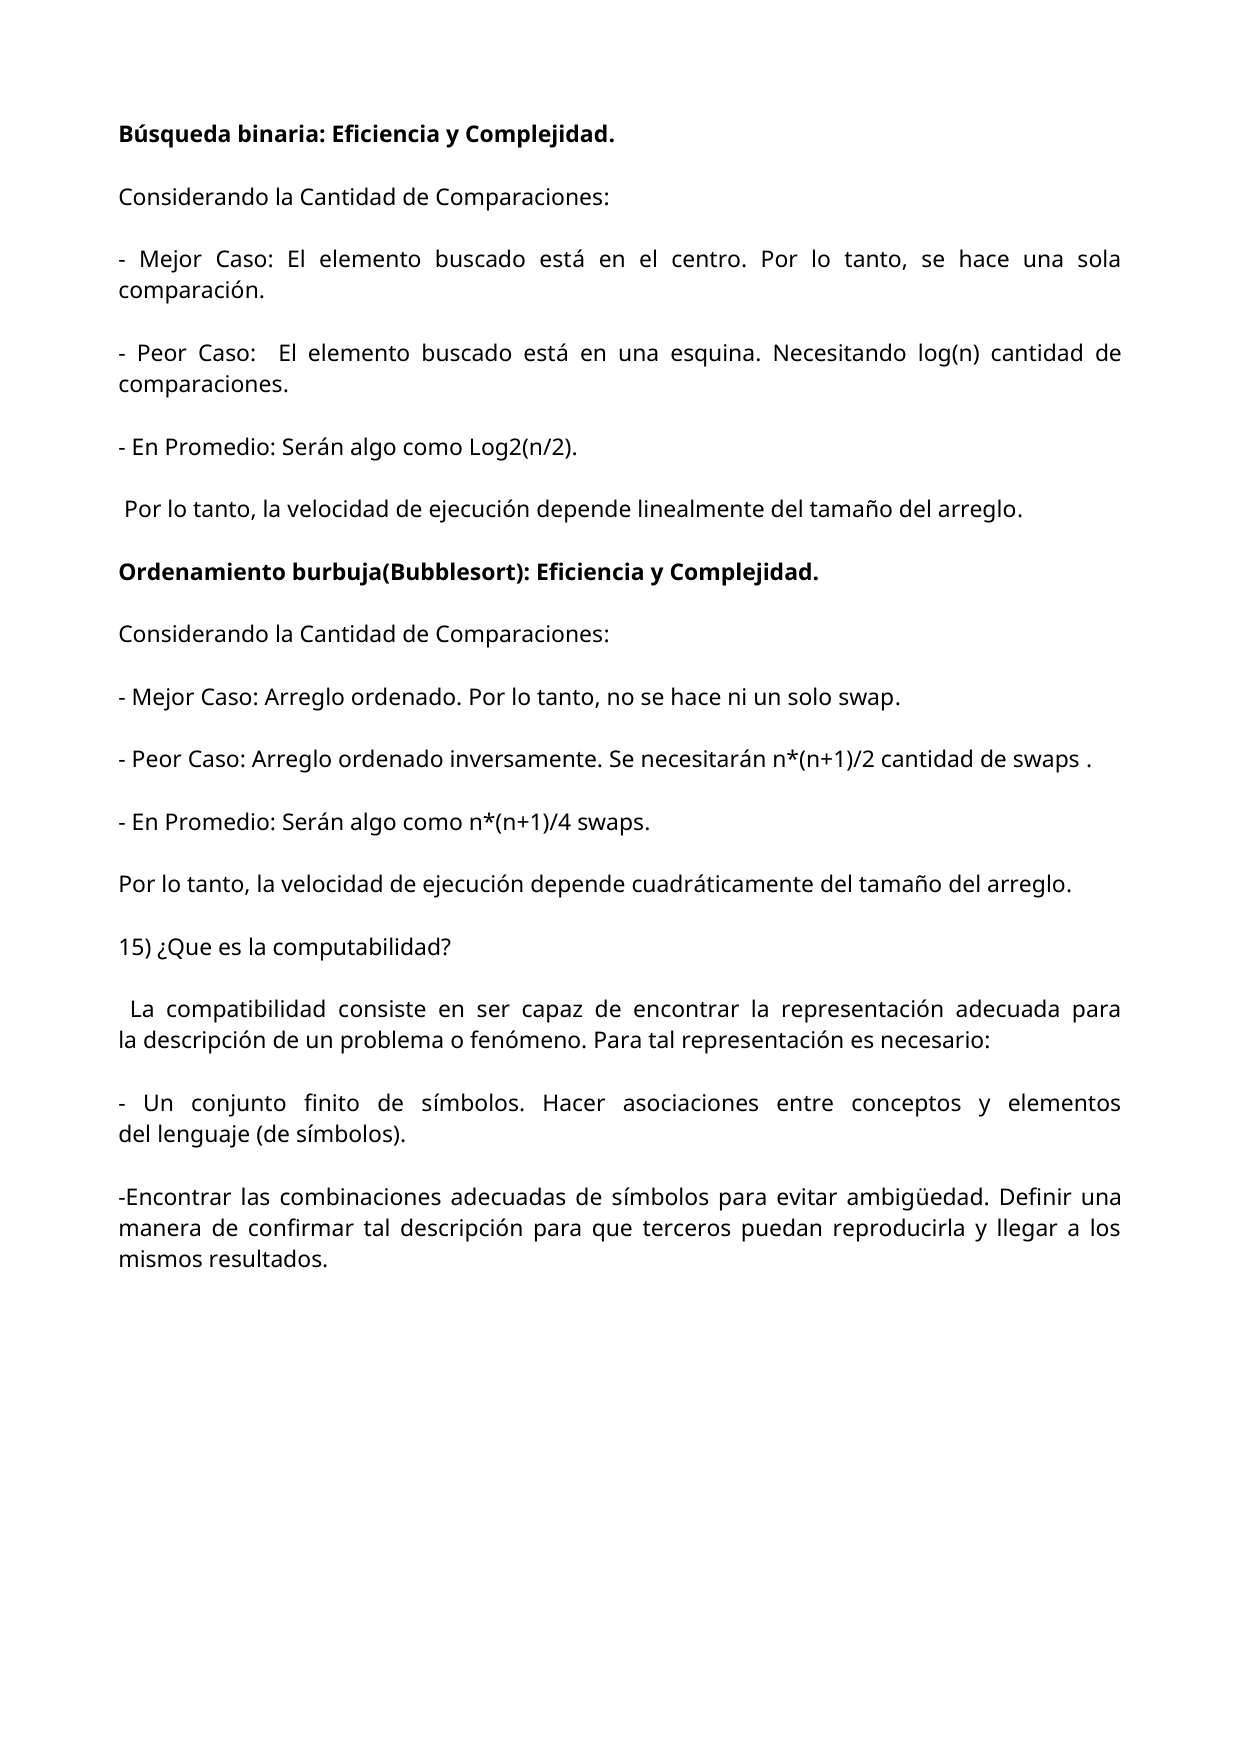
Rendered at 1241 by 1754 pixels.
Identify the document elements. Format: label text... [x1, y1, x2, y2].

text Por lo tanto, la velocidad de ejecución depende linealmente del tamaño del arreglo. [118, 493, 1122, 524]
text Considerando la Cantidad de Comparaciones: [118, 181, 1122, 212]
text - En Promedio: Serán algo como Log2(n/2). [118, 431, 1122, 462]
text Considerando la Cantidad de Comparaciones: [118, 618, 1122, 649]
text - Peor Caso: El elemento buscado está en una esquina. Necesitando log(n) cantidad de comparaciones. [118, 337, 1122, 399]
text - Peor Caso: Arreglo ordenado inversamente. Se necesitarán n*(n+1)/2 cantidad de swaps . [118, 743, 1122, 774]
text Búsqueda binaria: Eficiencia y Complejidad. [118, 118, 1122, 149]
text - Un conjunto finito de símbolos. Hacer asociaciones entre conceptos y elementos del lenguaje (de símbolos). [118, 1087, 1122, 1149]
text Por lo tanto, la velocidad de ejecución depende cuadráticamente del tamaño del arreglo. [118, 868, 1122, 899]
text 15) ¿Que es la computabilidad? [118, 931, 1122, 962]
text Ordenamiento burbuja(Bubblesort): Eficiencia y Complejidad. [118, 556, 1122, 587]
text - Mejor Caso: El elemento buscado está en el centro. Por lo tanto, se hace una sola comparación. [118, 243, 1122, 306]
text La compatibilidad consiste en ser capaz de encontrar la representación adecuada para la descripción de un problema o fenómeno. Para tal representación es necesario: [118, 993, 1122, 1056]
text - Mejor Caso: Arreglo ordenado. Por lo tanto, no se hace ni un solo swap. [118, 681, 1122, 712]
text -Encontrar las combinaciones adecuadas de símbolos para evitar ambigüedad. Definir una manera de confirmar tal descripción para que terceros puedan reproducirla y llegar a los mismos resultados. [118, 1181, 1122, 1274]
text - En Promedio: Serán algo como n*(n+1)/4 swaps. [118, 806, 1122, 837]
